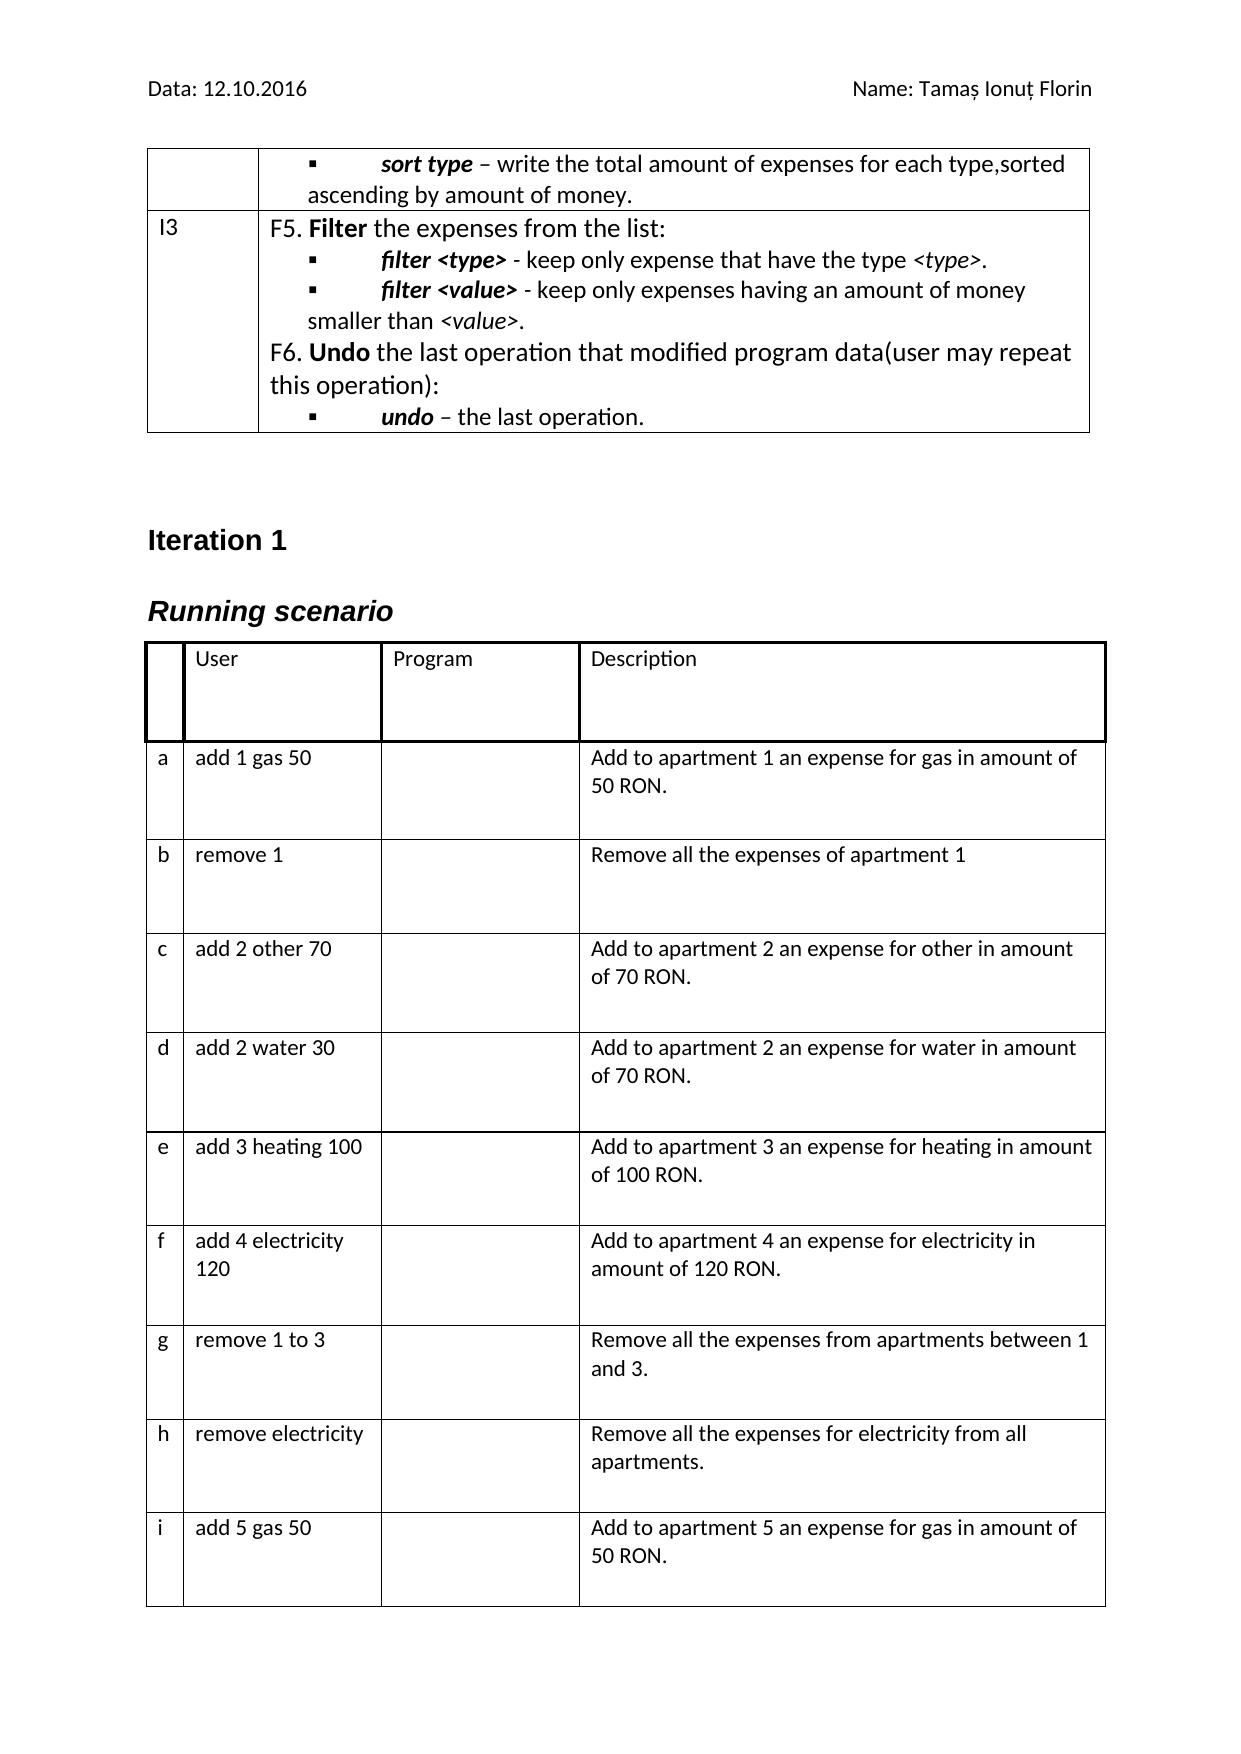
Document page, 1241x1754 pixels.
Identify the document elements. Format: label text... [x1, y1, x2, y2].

table_cell [382, 1033, 579, 1131]
text Running scenario [148, 594, 1093, 628]
table_header User [186, 644, 380, 740]
table_cell Add to apartment 2 an expense for water in amount of 70 RON. [580, 1033, 1105, 1131]
table_cell [382, 1420, 579, 1512]
table_cell Add to apartment 5 an expense for gas in amount of 50 RON. [580, 1513, 1105, 1606]
table_header [148, 644, 182, 740]
table_cell add 1 gas 50 [184, 743, 381, 839]
table_cell Remove all the expenses from apartments between 1 and 3. [580, 1326, 1105, 1418]
table_cell [382, 1133, 579, 1225]
table_cell F3. Write expenses having different properies: list – write the entire list of expenses. list <apartment> - write all expenses for apartment number <apartment> list[<|=|>] <amount> - write all the apartments having the amount smaller,equal or greater than <amount> F4. Obtain different characteristics of the expenses: sum <type> - write the total amount for the expenses having the type <type>. max <apartment> - write the maximum amount per each expense type for apartment number <apartment>. sort apartment – write the list of apartments sorted ascending by total amount of expenses. sort type – write the total amount of expenses for each type,sorted ascending by amount of money. [259, 149, 1089, 210]
table_cell remove 1 [184, 840, 381, 933]
table_cell [382, 1226, 579, 1324]
table_cell e [147, 1133, 183, 1225]
table_cell [148, 149, 258, 210]
table_cell b [147, 840, 183, 933]
table_cell [382, 840, 579, 933]
table_cell d [147, 1033, 183, 1131]
table_cell I3 [148, 211, 258, 432]
table_cell Add to apartment 2 an expense for other in amount of 70 RON. [580, 934, 1105, 1032]
table_cell [382, 743, 579, 839]
table_cell add 2 water 30 [184, 1033, 381, 1131]
table_cell F5. Filter the expenses from the list: filter <type> - keep only expense that have the type <type>. filter <value> - keep only expenses having an amount of money smaller than <value>. F6. Undo the last operation that modified program data(user may repeat this operation): undo – the last operation. [259, 211, 1089, 432]
table_cell Remove all the expenses for electricity from all apartments. [580, 1420, 1105, 1512]
table_cell f [147, 1226, 183, 1324]
table_cell a [147, 743, 183, 839]
table_cell add 5 gas 50 [184, 1513, 381, 1606]
table_header Description [581, 644, 1104, 740]
table_cell Add to apartment 1 an expense for gas in amount of 50 RON. [580, 743, 1105, 839]
table_cell i [147, 1513, 183, 1606]
table_cell g [147, 1326, 183, 1418]
table_cell remove electricity [184, 1420, 381, 1512]
table_cell [382, 1513, 579, 1606]
table_cell c [147, 934, 183, 1032]
table_cell [382, 934, 579, 1032]
table_cell h [147, 1420, 183, 1512]
table_cell Add to apartment 4 an expense for electricity in amount of 120 RON. [580, 1226, 1105, 1324]
table_cell add 3 heating 100 [184, 1133, 381, 1225]
table_cell remove 1 to 3 [184, 1326, 381, 1418]
text Iteration 1 [148, 523, 1093, 557]
table_header Program [383, 644, 578, 740]
table_cell [382, 1326, 579, 1418]
table_cell add 2 other 70 [184, 934, 381, 1032]
table_cell Add to apartment 3 an expense for heating in amount of 100 RON. [580, 1133, 1105, 1225]
table_cell add 4 electricity 120 [184, 1226, 381, 1324]
table_cell Remove all the expenses of apartment 1 [580, 840, 1105, 933]
